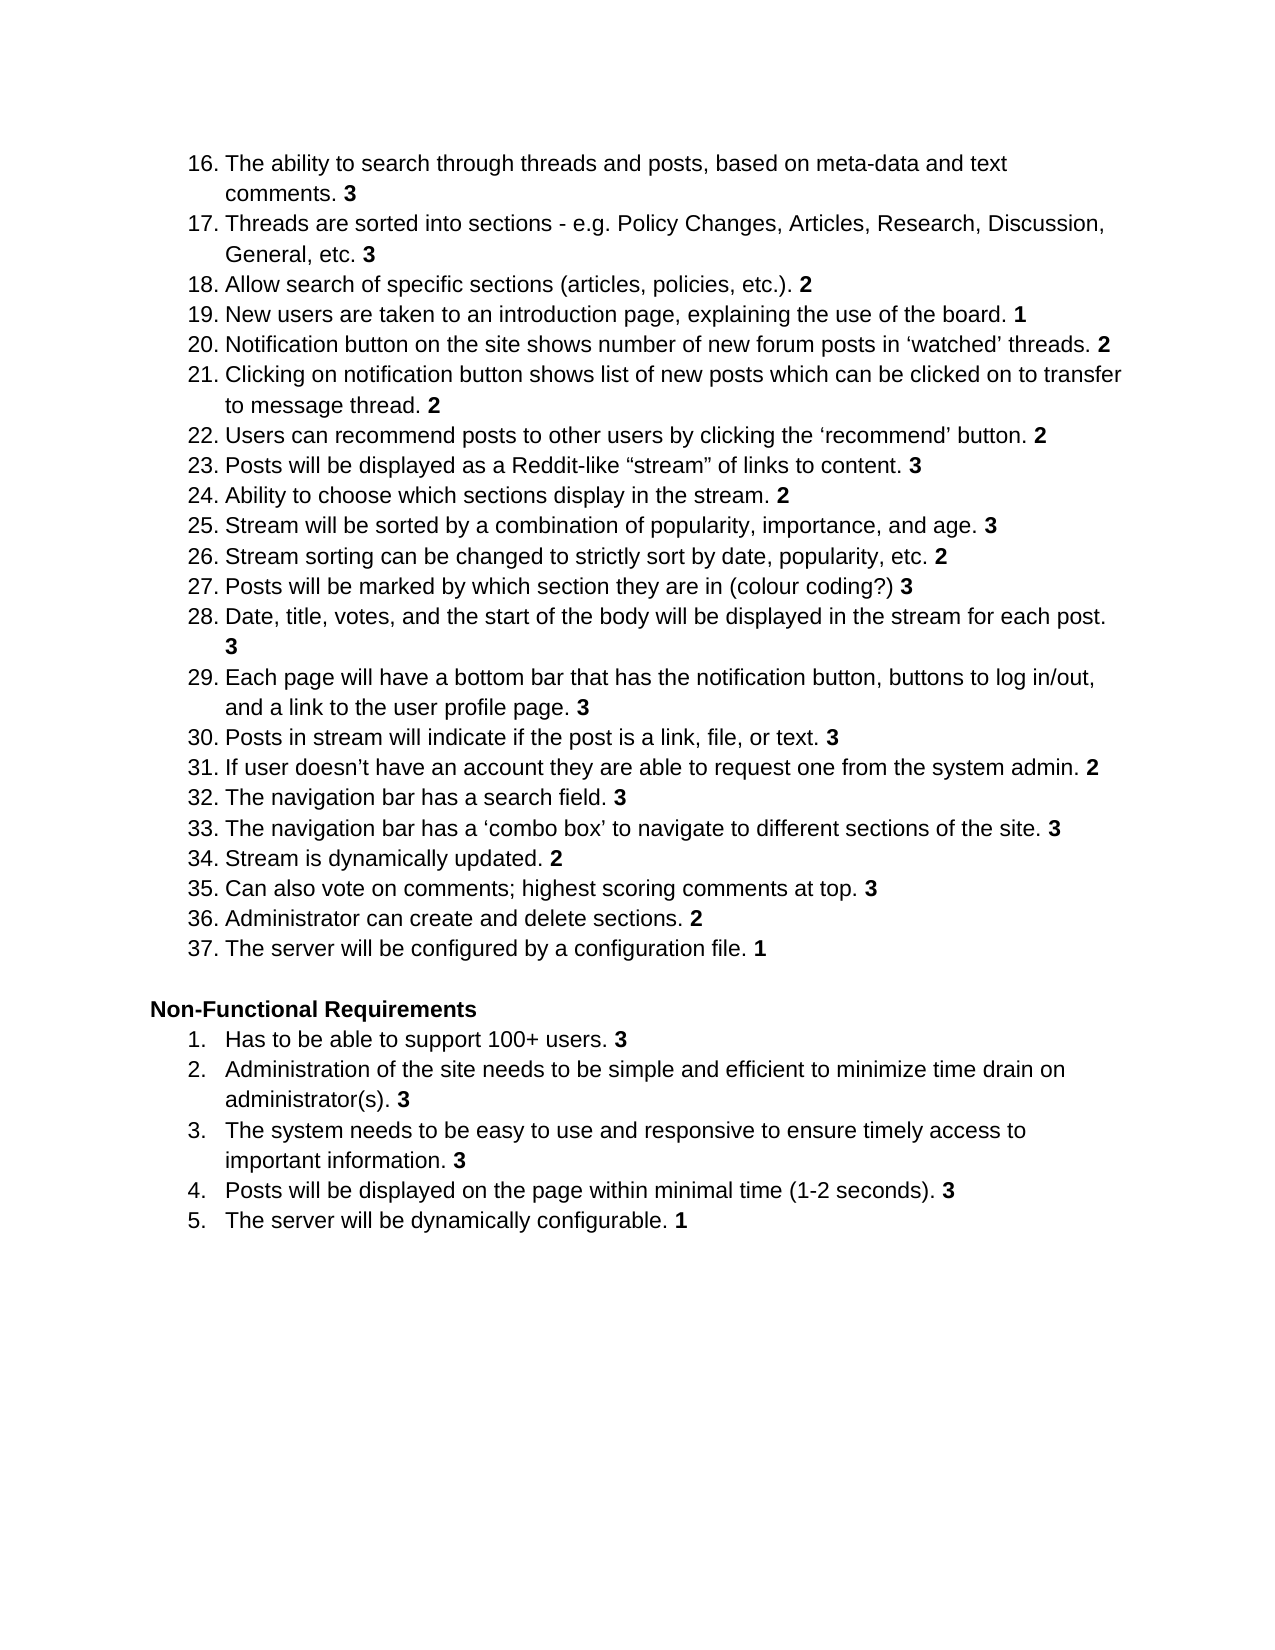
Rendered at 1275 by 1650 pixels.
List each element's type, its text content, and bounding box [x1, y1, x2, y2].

list Each page will have a bottom bar that has the notification button, buttons to log in/out, and a link to the user profile page. 3 [187, 663, 1125, 720]
list The server will be dynamically configurable. 1 [187, 1207, 1125, 1234]
list Stream sorting can be changed to strictly sort by date, popularity, etc. 2 [187, 543, 1125, 569]
list The navigation bar has a ‘combo box’ to navigate to different sections of the site. 3 [187, 814, 1125, 841]
list Posts will be displayed as a Reddit-like “stream” of links to content. 3 [187, 452, 1125, 478]
list Has to be able to support 100+ users. 3 [187, 1026, 1125, 1052]
list New users are taken to an introduction page, explaining the use of the board. 1 [187, 301, 1125, 327]
list Stream is dynamically updated. 2 [187, 845, 1125, 871]
list The server will be configured by a configuration file. 1 [187, 935, 1125, 962]
list Stream will be sorted by a combination of popularity, importance, and age. 3 [187, 512, 1125, 539]
list Notification button on the site shows number of new forum posts in ‘watched’ threads. 2 [187, 331, 1125, 358]
list Clicking on notification button shows list of new posts which can be clicked on to transfer to message thread. 2 [187, 361, 1125, 418]
list Can also vote on comments; highest scoring comments at top. 3 [187, 875, 1125, 901]
list Threads are sorted into sections - e.g. Policy Changes, Articles, Research, Discussion, General, etc. 3 [187, 210, 1125, 267]
list Administration of the site needs to be simple and efficient to minimize time drain on administrator(s). 3 [187, 1056, 1125, 1113]
text Non-Functional Requirements [150, 996, 1125, 1022]
list Ability to choose which sections display in the stream. 2 [187, 482, 1125, 509]
list The ability to search through threads and posts, based on meta-data and text comments. 3 [187, 150, 1125, 207]
list Allow search of specific sections (articles, policies, etc.). 2 [187, 271, 1125, 297]
list Date, title, votes, and the start of the body will be displayed in the stream for each post. 3 [187, 603, 1125, 660]
list The system needs to be easy to use and responsive to ensure timely access to important information. 3 [187, 1117, 1125, 1173]
list Posts will be displayed on the page within minimal time (1-2 seconds). 3 [187, 1177, 1125, 1203]
list Users can recommend posts to other users by clicking the ‘recommend’ button. 2 [187, 422, 1125, 448]
list Administrator can create and delete sections. 2 [187, 905, 1125, 932]
list Posts will be marked by which section they are in (colour coding?) 3 [187, 573, 1125, 599]
list If user doesn’t have an account they are able to request one from the system admin. 2 [187, 754, 1125, 781]
list Posts in stream will indicate if the post is a link, file, or text. 3 [187, 724, 1125, 750]
list The navigation bar has a search field. 3 [187, 784, 1125, 811]
